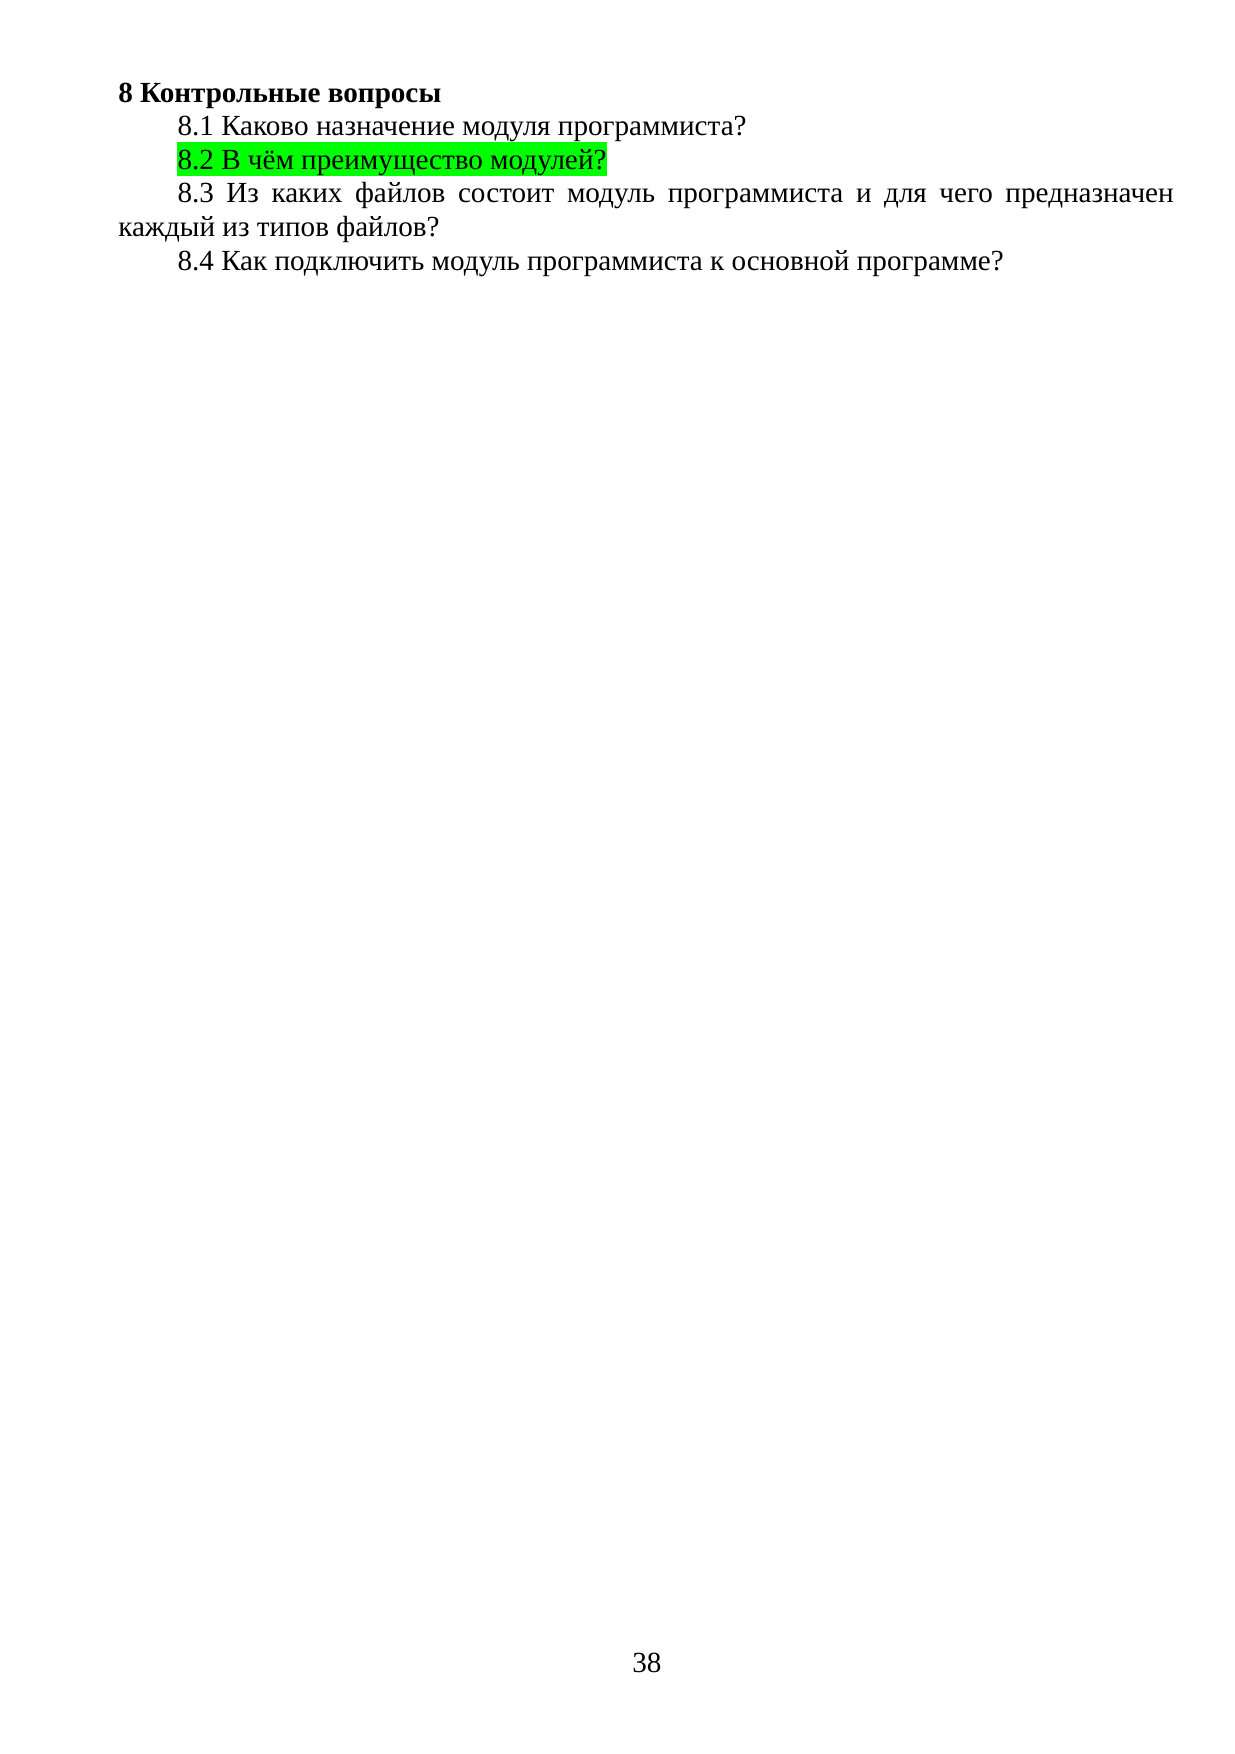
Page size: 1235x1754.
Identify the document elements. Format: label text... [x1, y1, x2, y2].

text 8 Контрольные вопросы [118, 75, 1175, 108]
text 8.2 В чём преимущество модулей? [118, 142, 1175, 176]
text 8.3 Из каких файлов состоит модуль программиста и для чего предназначен каждый из типов файлов? [118, 176, 1175, 243]
text 8.4 Как подключить модуль программиста к основной программе? [118, 243, 1175, 276]
text 8.1 Каково назначение модуля программиста? [118, 108, 1175, 142]
